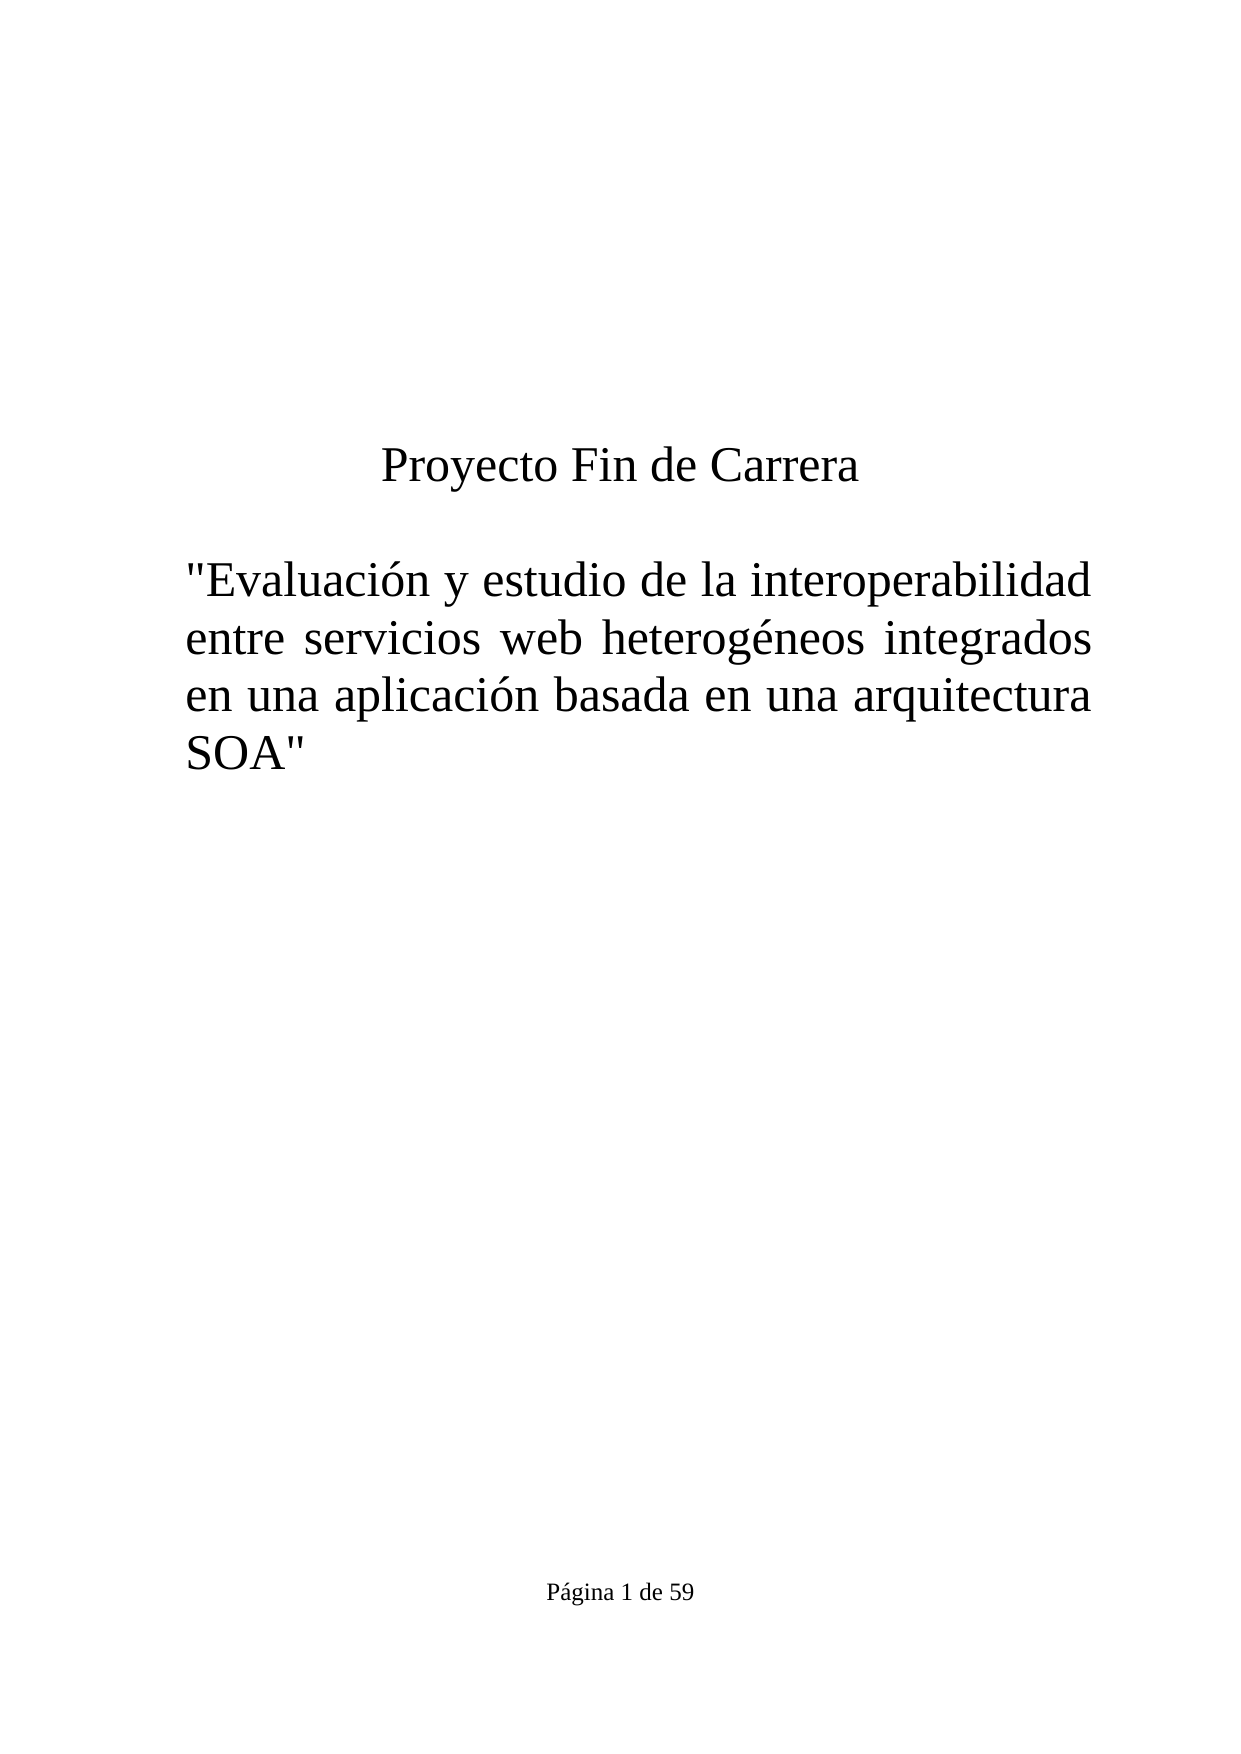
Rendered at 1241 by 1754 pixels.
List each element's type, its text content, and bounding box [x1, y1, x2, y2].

text "Evaluación y estudio de la interoperabilidad entre servicios web heterogéneos integrados en una aplicación basada en una arquitectura SOA" [185, 550, 1093, 780]
text Proyecto Fin de Carrera [148, 435, 1093, 493]
